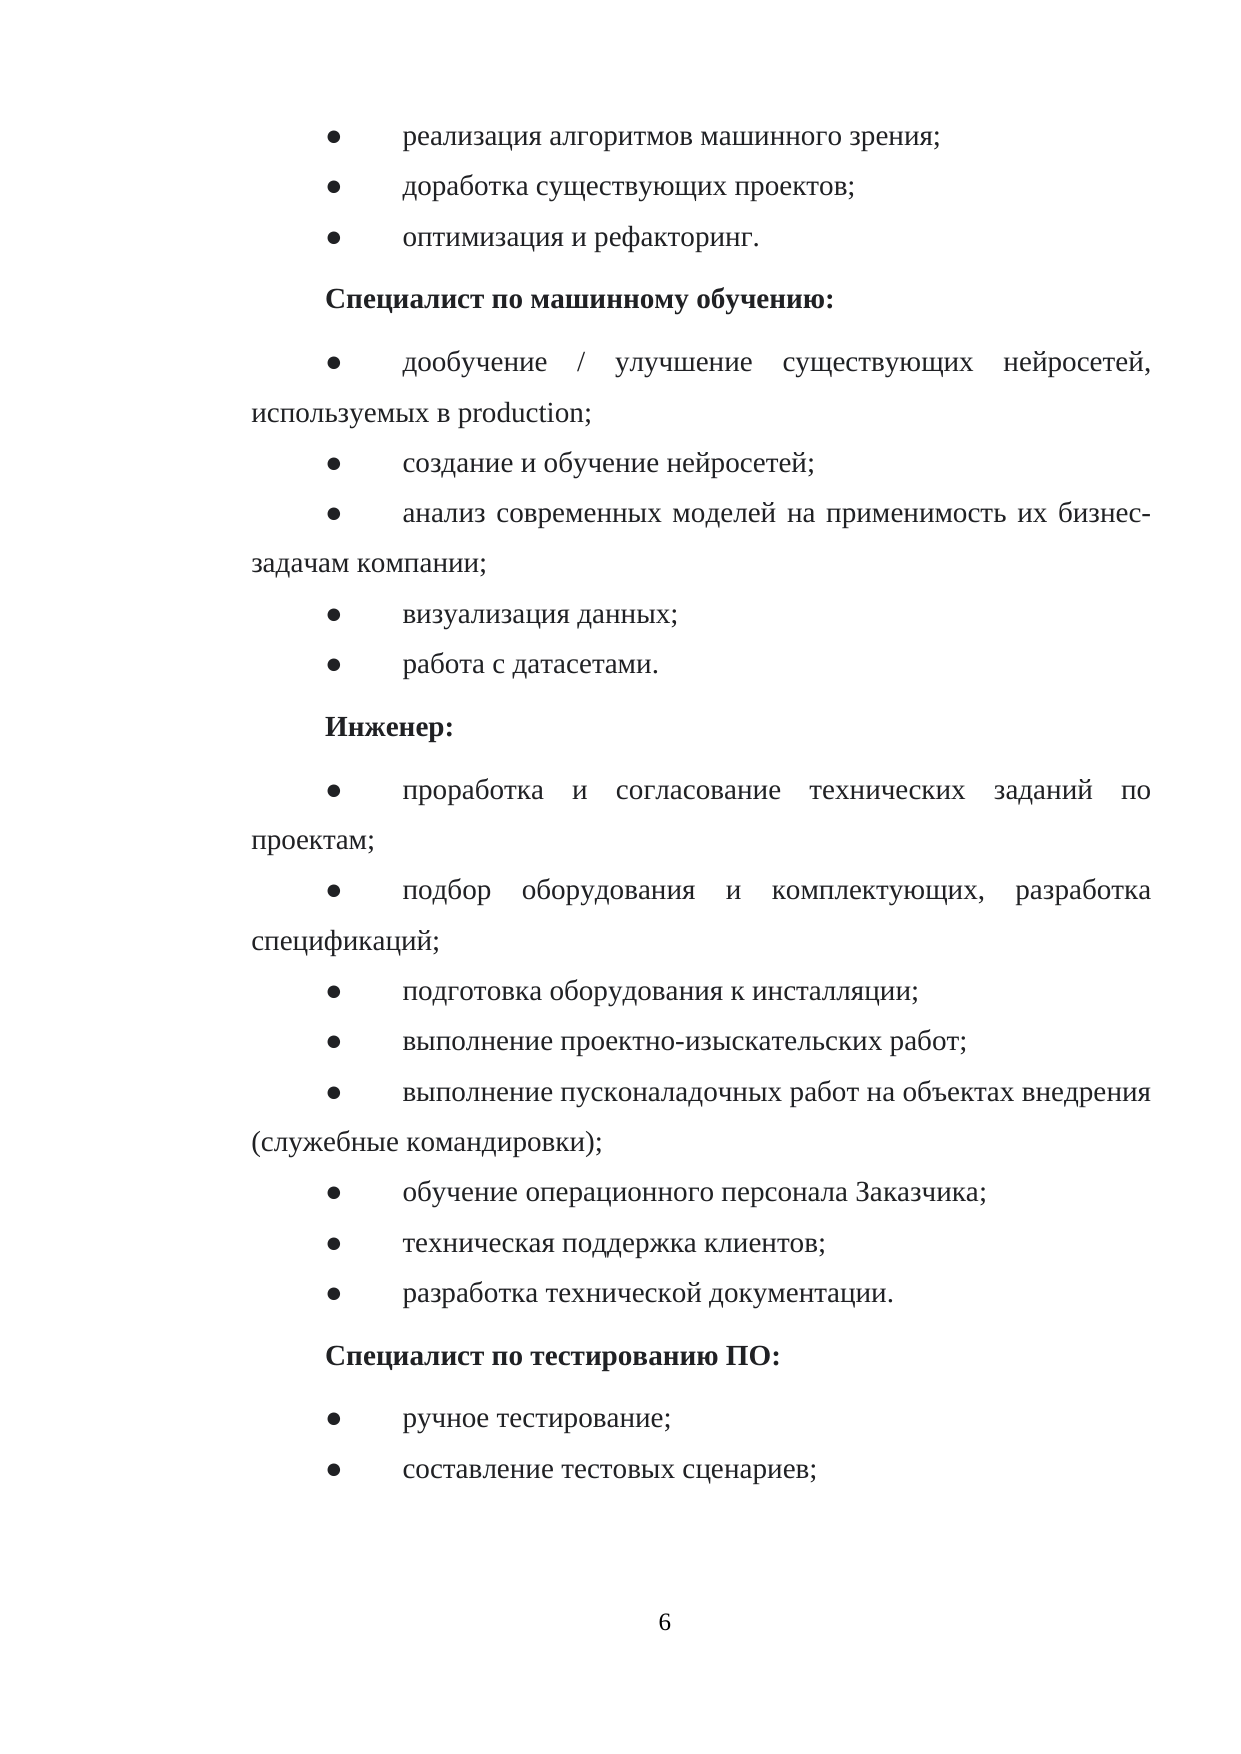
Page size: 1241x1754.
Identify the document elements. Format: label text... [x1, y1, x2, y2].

list техническая поддержка клиентов; [251, 1225, 1152, 1258]
list создание и обучение нейросетей; [251, 445, 1152, 478]
list составление тестовых сценариев; [251, 1451, 1152, 1484]
list визуализация данных; [251, 596, 1152, 629]
text Специалист по машинному обучению: [251, 282, 1152, 315]
list разработка технической документации. [251, 1275, 1152, 1308]
list проработка и согласование технических заданий по проектам; [251, 772, 1152, 856]
list оптимизация и рефакторинг. [251, 219, 1152, 252]
list ручное тестирование; [251, 1401, 1152, 1434]
list доработка существующих проектов; [251, 168, 1152, 202]
text Специалист по тестированию ПО: [251, 1338, 1152, 1371]
list обучение операционного персонала Заказчика; [251, 1174, 1152, 1208]
list подготовка оборудования к инсталляции; [251, 973, 1152, 1007]
list подбор оборудования и комплектующих, разработка спецификаций; [251, 872, 1152, 956]
list анализ современных моделей на применимость их бизнес-задачам компании; [251, 495, 1152, 579]
list выполнение пусконаладочных работ на объектах внедрения (служебные командировки); [251, 1074, 1152, 1158]
list дообучение / улучшение существующих нейросетей, используемых в production; [251, 344, 1152, 428]
list реализация алгоритмов машинного зрения; [251, 118, 1152, 152]
text Инженер: [251, 709, 1152, 743]
list выполнение проектно-изыскательских работ; [251, 1023, 1152, 1057]
list работа с датасетами. [251, 646, 1152, 680]
